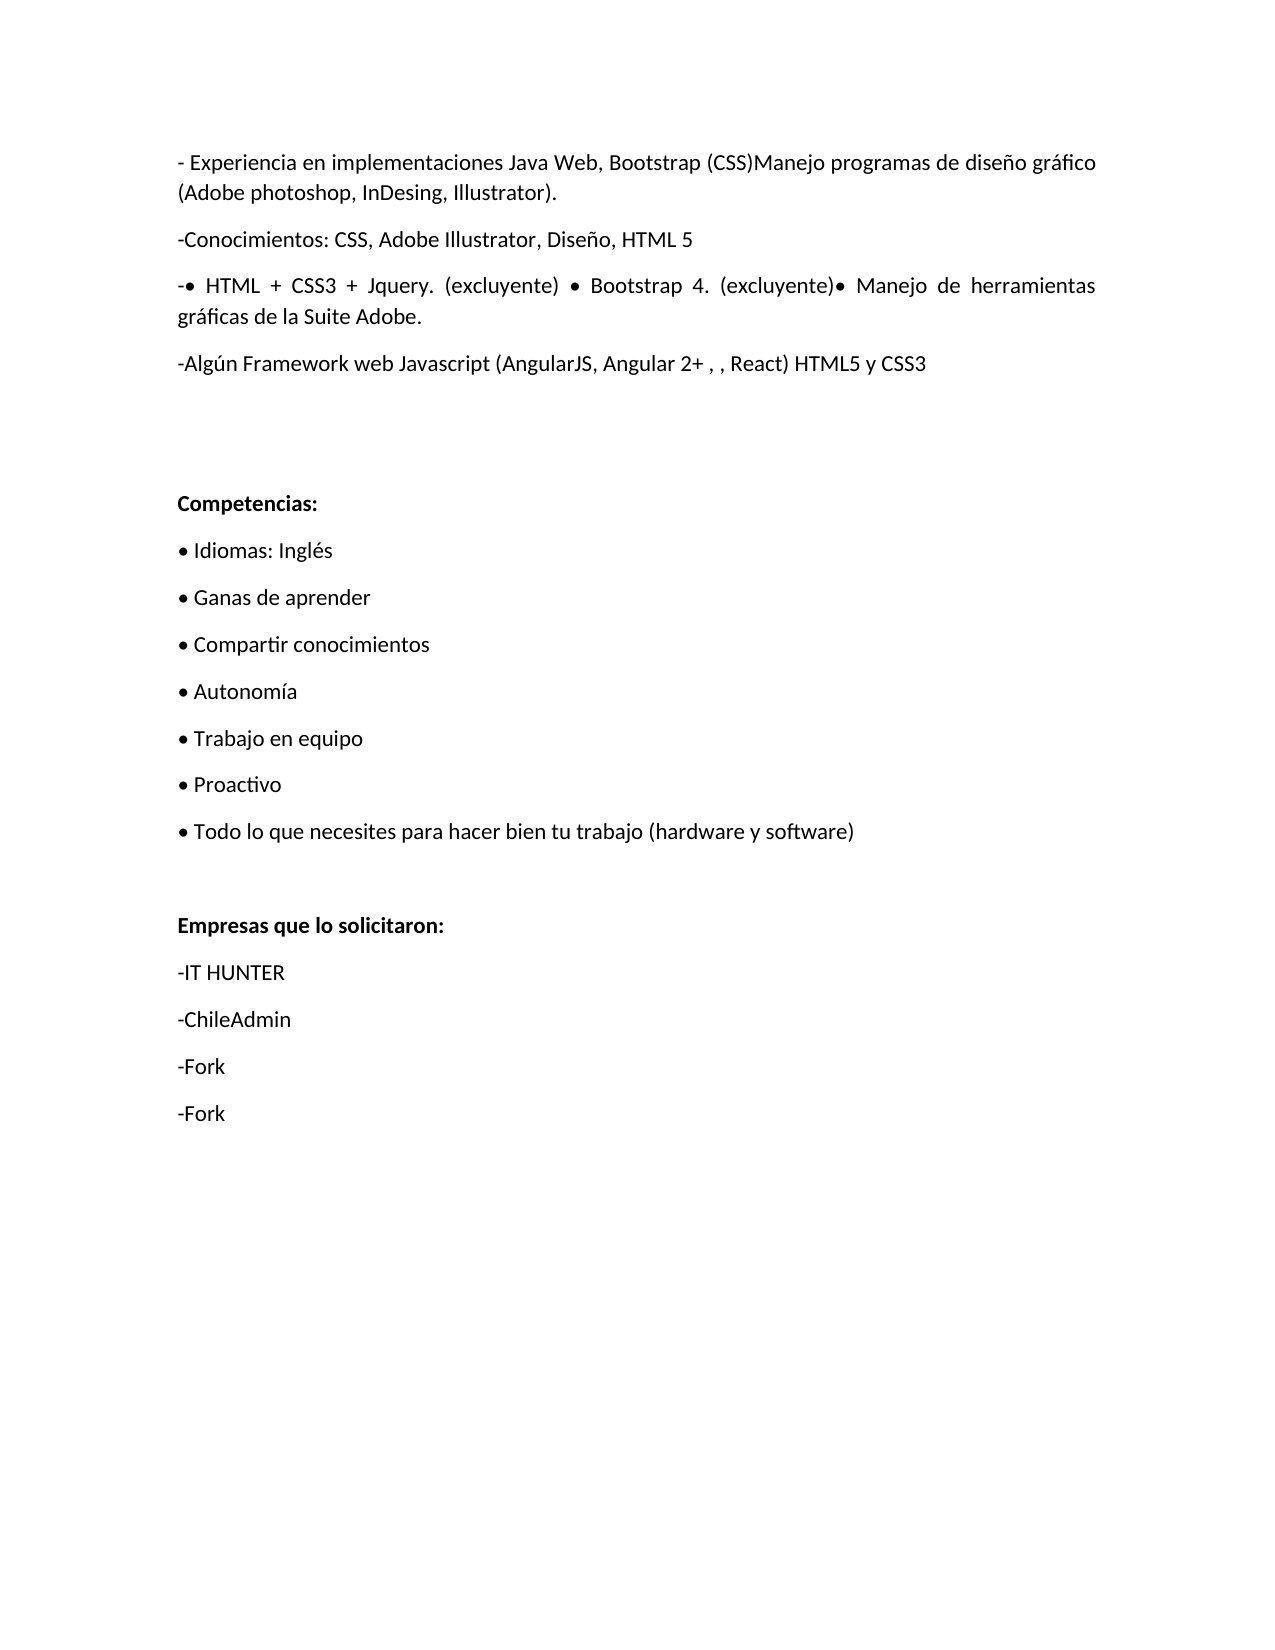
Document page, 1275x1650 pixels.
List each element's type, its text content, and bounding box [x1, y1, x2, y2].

text -ChileAdmin [177, 1005, 1098, 1033]
text -Conocimientos: CSS, Adobe Illustrator, Diseño, HTML 5 [177, 225, 1098, 253]
text -IT HUNTER [177, 958, 1098, 986]
text • Proactivo [177, 771, 1098, 798]
text -Fork [177, 1099, 1098, 1127]
text Competencias: [177, 489, 1098, 517]
text - Experiencia en implementaciones Java Web, Bootstrap (CSS)Manejo programas de diseño gráfico (Adobe photoshop, InDesing, Illustrator). [177, 148, 1098, 206]
text Empresas que lo solicitaron: [177, 911, 1098, 939]
text • Trabajo en equipo [177, 724, 1098, 752]
text -• HTML + CSS3 + Jquery. (excluyente) • Bootstrap 4. (excluyente)• Manejo de herramientas gráficas de la Suite Adobe. [177, 272, 1098, 330]
text • Ganas de aprender [177, 583, 1098, 611]
text • Todo lo que necesites para hacer bien tu trabajo (hardware y software) [177, 817, 1098, 845]
text • Idiomas: Inglés [177, 536, 1098, 564]
text -Algún Framework web Javascript (AngularJS, Angular 2+ , , React) HTML5 y CSS3 [177, 349, 1098, 377]
text • Autonomía [177, 677, 1098, 705]
text • Compartir conocimientos [177, 630, 1098, 658]
text -Fork [177, 1052, 1098, 1080]
